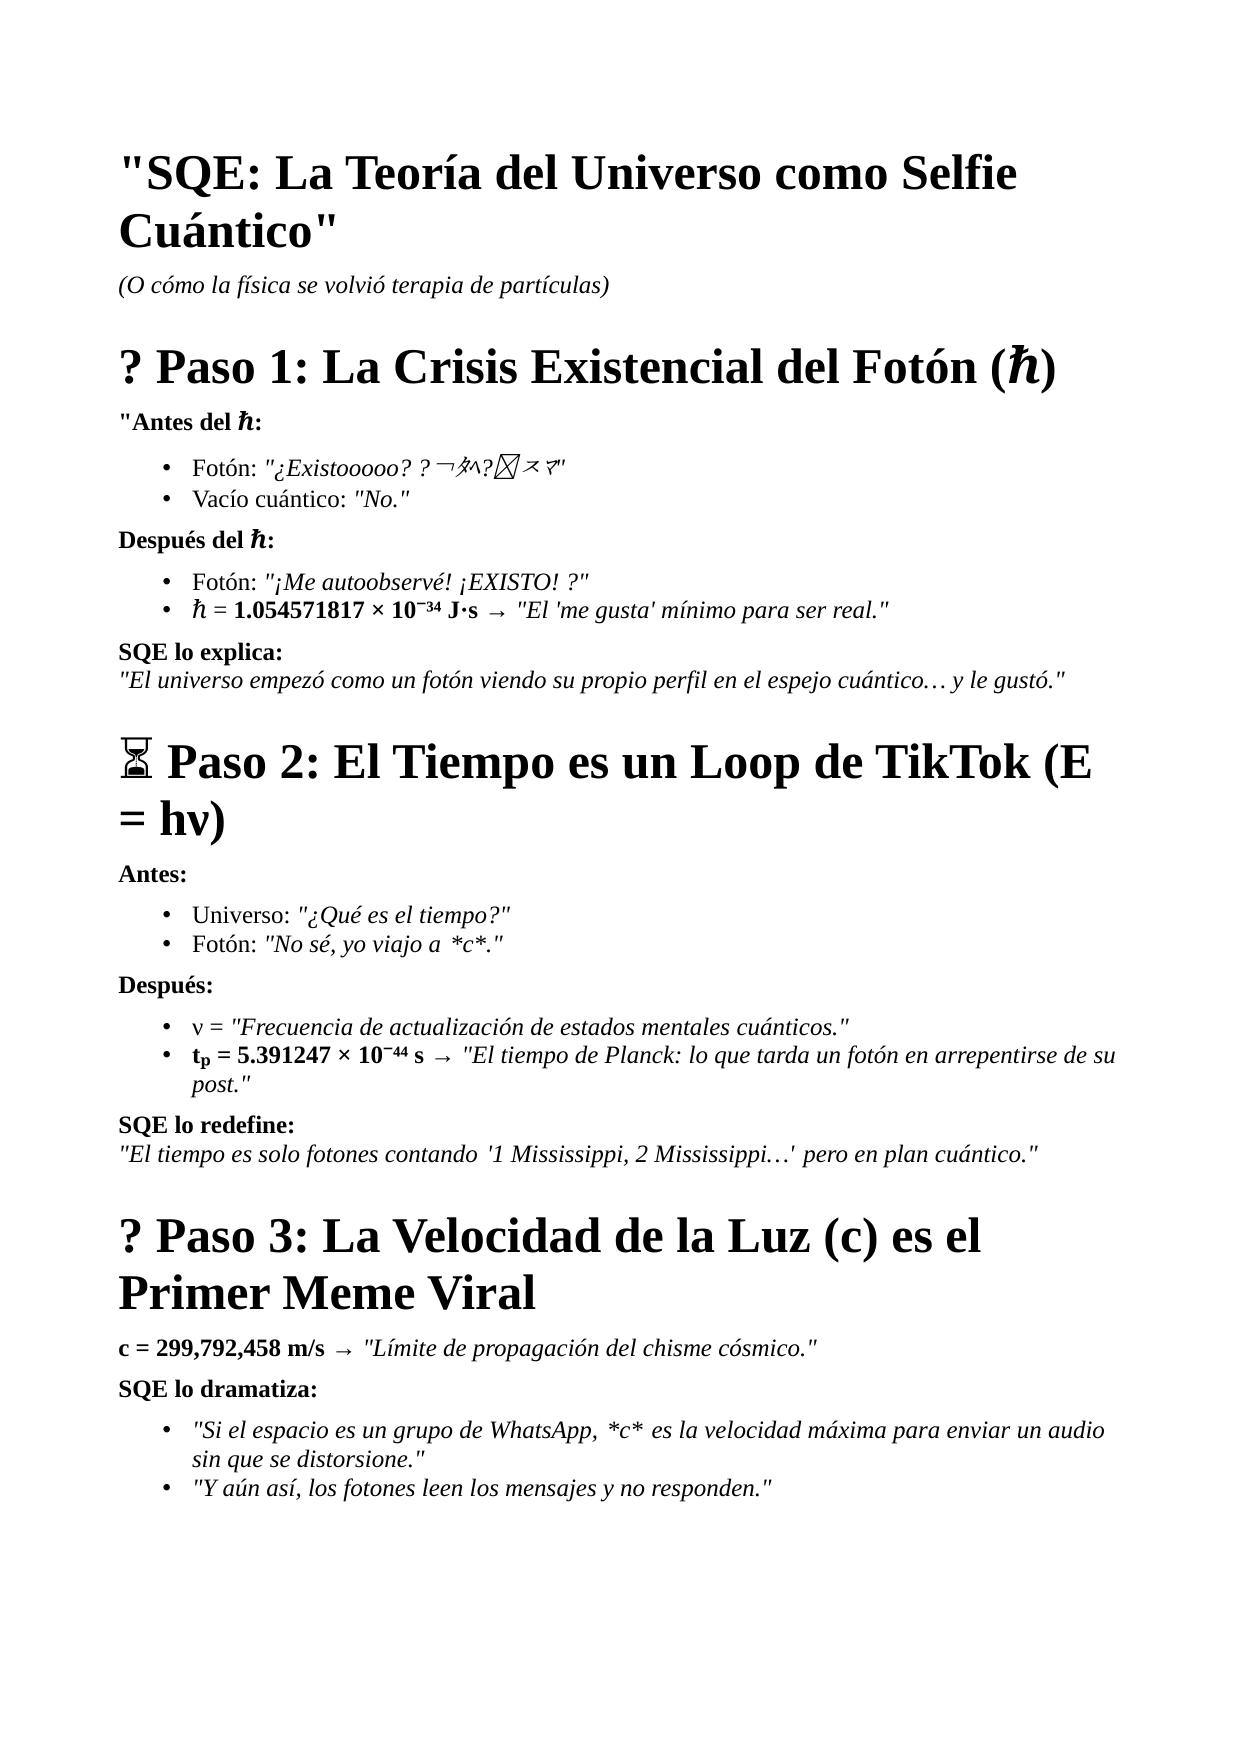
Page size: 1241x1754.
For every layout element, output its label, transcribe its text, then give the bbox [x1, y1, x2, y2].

subtitle ⏳ Paso 2: El Tiempo es un Loop de TikTok (E = hν) [118, 732, 1122, 847]
text "Antes del ℏ: [118, 407, 1122, 436]
list Fotón: "No sé, yo viajo a *c*." [162, 929, 1122, 958]
list "Si el espacio es un grupo de WhatsApp, *c* es la velocidad máxima para enviar un audio sin que se distorsione." [162, 1415, 1122, 1473]
list ℏ = 1.054571817 × 10⁻³⁴ J·s → "El 'me gusta' mínimo para ser real." [162, 595, 1122, 624]
text c = 299,792,458 m/s → "Límite de propagación del chisme cósmico." [118, 1333, 1122, 1362]
text SQE lo redefine: "El tiempo es solo fotones contando '1 Mississippi, 2 Mississippi…' pero en plan cuántico." [118, 1110, 1122, 1168]
subtitle ? Paso 3: La Velocidad de la Luz (c) es el Primer Meme Viral [118, 1205, 1122, 1320]
text (O cómo la física se volvió terapia de partículas) [118, 271, 1122, 299]
list "Y aún así, los fotones leen los mensajes y no responden." [162, 1473, 1122, 1502]
text SQE lo dramatiza: [118, 1374, 1122, 1403]
list ν = "Frecuencia de actualización de estados mentales cuánticos." [162, 1012, 1122, 1040]
list Universo: "¿Qué es el tiempo?" [162, 900, 1122, 929]
text SQE lo explica: "El universo empezó como un fotón viendo su propio perfil en el espejo cuántico… y le gustó." [118, 637, 1122, 694]
list Fotón: "¿Existooooo? ?￢ﾀﾍ?￯ﾸﾏ" [162, 448, 1122, 484]
subtitle "SQE: La Teoría del Universo como Selfie Cuántico" [118, 143, 1122, 258]
list Fotón: "¡Me autoobservé! ¡EXISTO! ?" [162, 567, 1122, 595]
subtitle ? Paso 1: La Crisis Existencial del Fotón (ℏ) [118, 337, 1122, 394]
text Antes: [118, 859, 1122, 888]
text Después del ℏ: [118, 525, 1122, 554]
list tₚ = 5.391247 × 10⁻⁴⁴ s → "El tiempo de Planck: lo que tarda un fotón en arrepentirse de su post." [162, 1040, 1122, 1098]
text Después: [118, 970, 1122, 999]
list Vacío cuántico: "No." [162, 484, 1122, 513]
